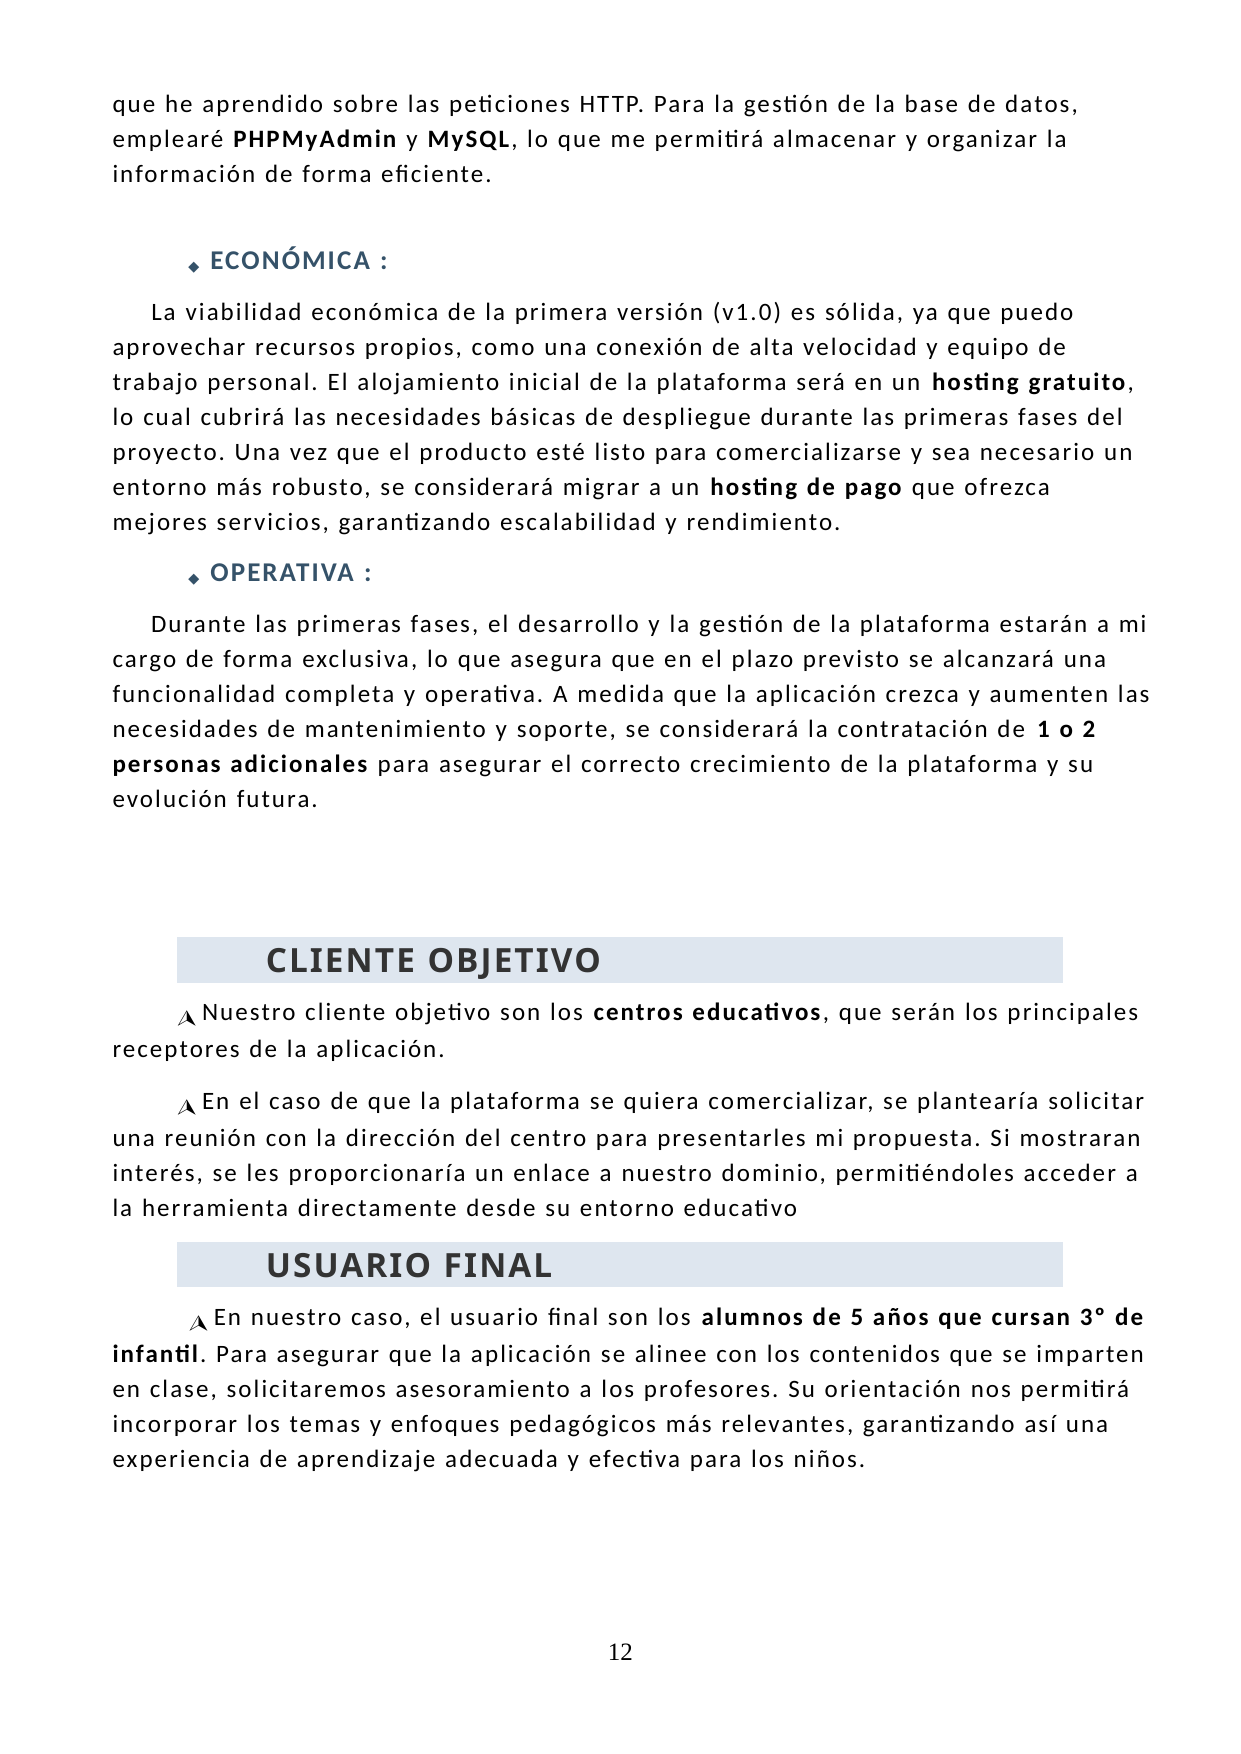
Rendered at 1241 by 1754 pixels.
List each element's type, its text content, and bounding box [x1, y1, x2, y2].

list La viabilidad económica de la primera versión (v1.0) es sólida, ya que puedo aprovechar recursos propios, como una conexión de alta velocidad y equipo de trabajo personal. El alojamiento inicial de la plataforma será en un hosting gratuito, lo cual cubrirá las necesidades básicas de despliegue durante las primeras fases del proyecto. Una vez que el producto esté listo para comercializarse y sea necesario un entorno más robusto, se considerará migrar a un hosting de pago que ofrezca mejores servicios, garantizando escalabilidad y rendimiento. [88, 296, 1152, 536]
list que he aprendido sobre las peticiones HTTP. Para la gestión de la base de datos, emplearé PHPMyAdmin y MySQL, lo que me permitirá almacenar y organizar la información de forma eficiente. [88, 88, 1152, 224]
list OPERATIVA : [177, 555, 1152, 588]
list Nuestro cliente objetivo son los centros educativos, que serán los principales receptores de la aplicación. [112, 994, 1152, 1064]
list En el caso de que la plataforma se quiera comercializar, se plantearía solicitar una reunión con la dirección del centro para presentarles mi propuesta. Si mostraran interés, se les proporcionaría un enlace a nuestro dominio, permitiéndoles acceder a la herramienta directamente desde su entorno educativo [112, 1083, 1152, 1222]
list En nuestro caso, el usuario final son los alumnos de 5 años que cursan 3º de infantil. Para asegurar que la aplicación se alinee con los contenidos que se imparten en clase, solicitaremos asesoramiento a los profesores. Su orientación nos permitirá incorporar los temas y enfoques pedagógicos más relevantes, garantizando así una experiencia de aprendizaje adecuada y efectiva para los niños. [112, 1299, 1152, 1473]
list ECONÓMICA : [177, 243, 1152, 276]
subtitle CLIENTE OBJETIVO [177, 937, 1063, 983]
list Durante las primeras fases, el desarrollo y la gestión de la plataforma estarán a mi cargo de forma exclusiva, lo que asegura que en el plazo previsto se alcanzará una funcionalidad completa y operativa. A medida que la aplicación crezca y aumenten las necesidades de mantenimiento y soporte, se considerará la contratación de 1 o 2 personas adicionales para asegurar el correcto crecimiento de la plataforma y su evolución futura. [88, 608, 1152, 918]
subtitle USUARIO FINAL [177, 1242, 1063, 1287]
